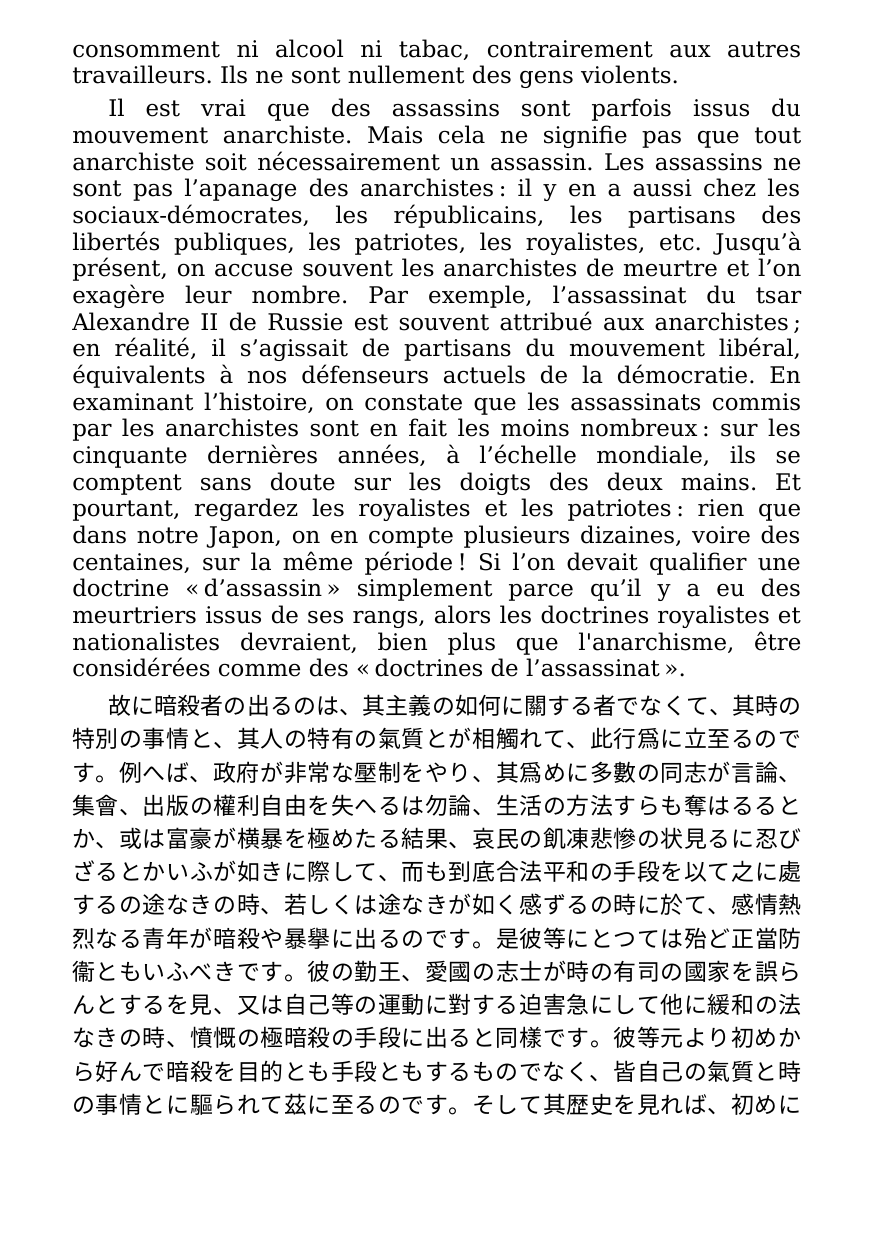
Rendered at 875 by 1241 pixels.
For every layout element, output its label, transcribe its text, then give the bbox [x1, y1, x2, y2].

text consomment ni alcool ni tabac, contrairement aux autres travailleurs. Ils ne sont nullement des gens violents. [72, 36, 802, 89]
text Il est vrai que des assassins sont parfois issus du mouvement anarchiste. Mais cela ne signifie pas que tout anarchiste soit nécessairement un assassin. Les assassins ne sont pas l’apanage des anarchistes : il y en a aussi chez les sociaux-démocrates, les républicains, les partisans des libertés publiques, les patriotes, les royalistes, etc. Jusqu’à présent, on accuse souvent les anarchistes de meurtre et l’on exagère leur nombre. Par exemple, l’assassinat du tsar Alexandre II de Russie est souvent attribué aux anarchistes ; en réalité, il s’agissait de partisans du mouvement libéral, équivalents à nos défenseurs actuels de la démocratie. En examinant l’histoire, on constate que les assassinats commis par les anarchistes sont en fait les moins nombreux : sur les cinquante dernières années, à l’échelle mondiale, ils se comptent sans doute sur les doigts des deux mains. Et pourtant, regardez les royalistes et les patriotes : rien que dans notre Japon, on en compte plusieurs dizaines, voire des centaines, sur la même période ! Si l’on devait qualifier une doctrine « d’assassin » simplement parce qu’il y a eu des meurtriers issus de ses rangs, alors les doctrines royalistes et nationalistes devraient, bien plus que l'anarchisme, être considérées comme des « doctrines de l’assassinat ». [72, 95, 802, 682]
text 故に暗殺者の出るのは、其主義の如何に關する者でなくて、其時の特別の事情と、其人の特有の氣質とが相觸れて、此行爲に立至るのです。例へば、政府が非常な壓制をやり、其爲めに多數の同志が言論、集會、出版の權利自由を失へるは勿論、生活の方法すらも奪はるるとか、或は富豪が横暴を極めたる結果、哀民の飢凍悲慘の状見るに忍びざるとかいふが如きに際して、而も到底合法平和の手段を以て之に處するの途なきの時、若しくは途なきが如く感ずるの時に於て、感情熱烈なる青年が暗殺や暴擧に出るのです。是彼等にとつては殆ど正當防衞ともいふべきです。彼の勤王、愛國の志士が時の有司の國家を誤らんとするを見、又は自己等の運動に對する迫害急にして他に緩和の法なきの時、憤慨の極暗殺の手段に出ると同樣です。彼等元より初めから好んで暗殺を目的とも手段ともするものでなく、皆自己の氣質と時の事情とに驅られて茲に至るのです。そして其歴史を見れば、初めに [72, 688, 802, 1120]
